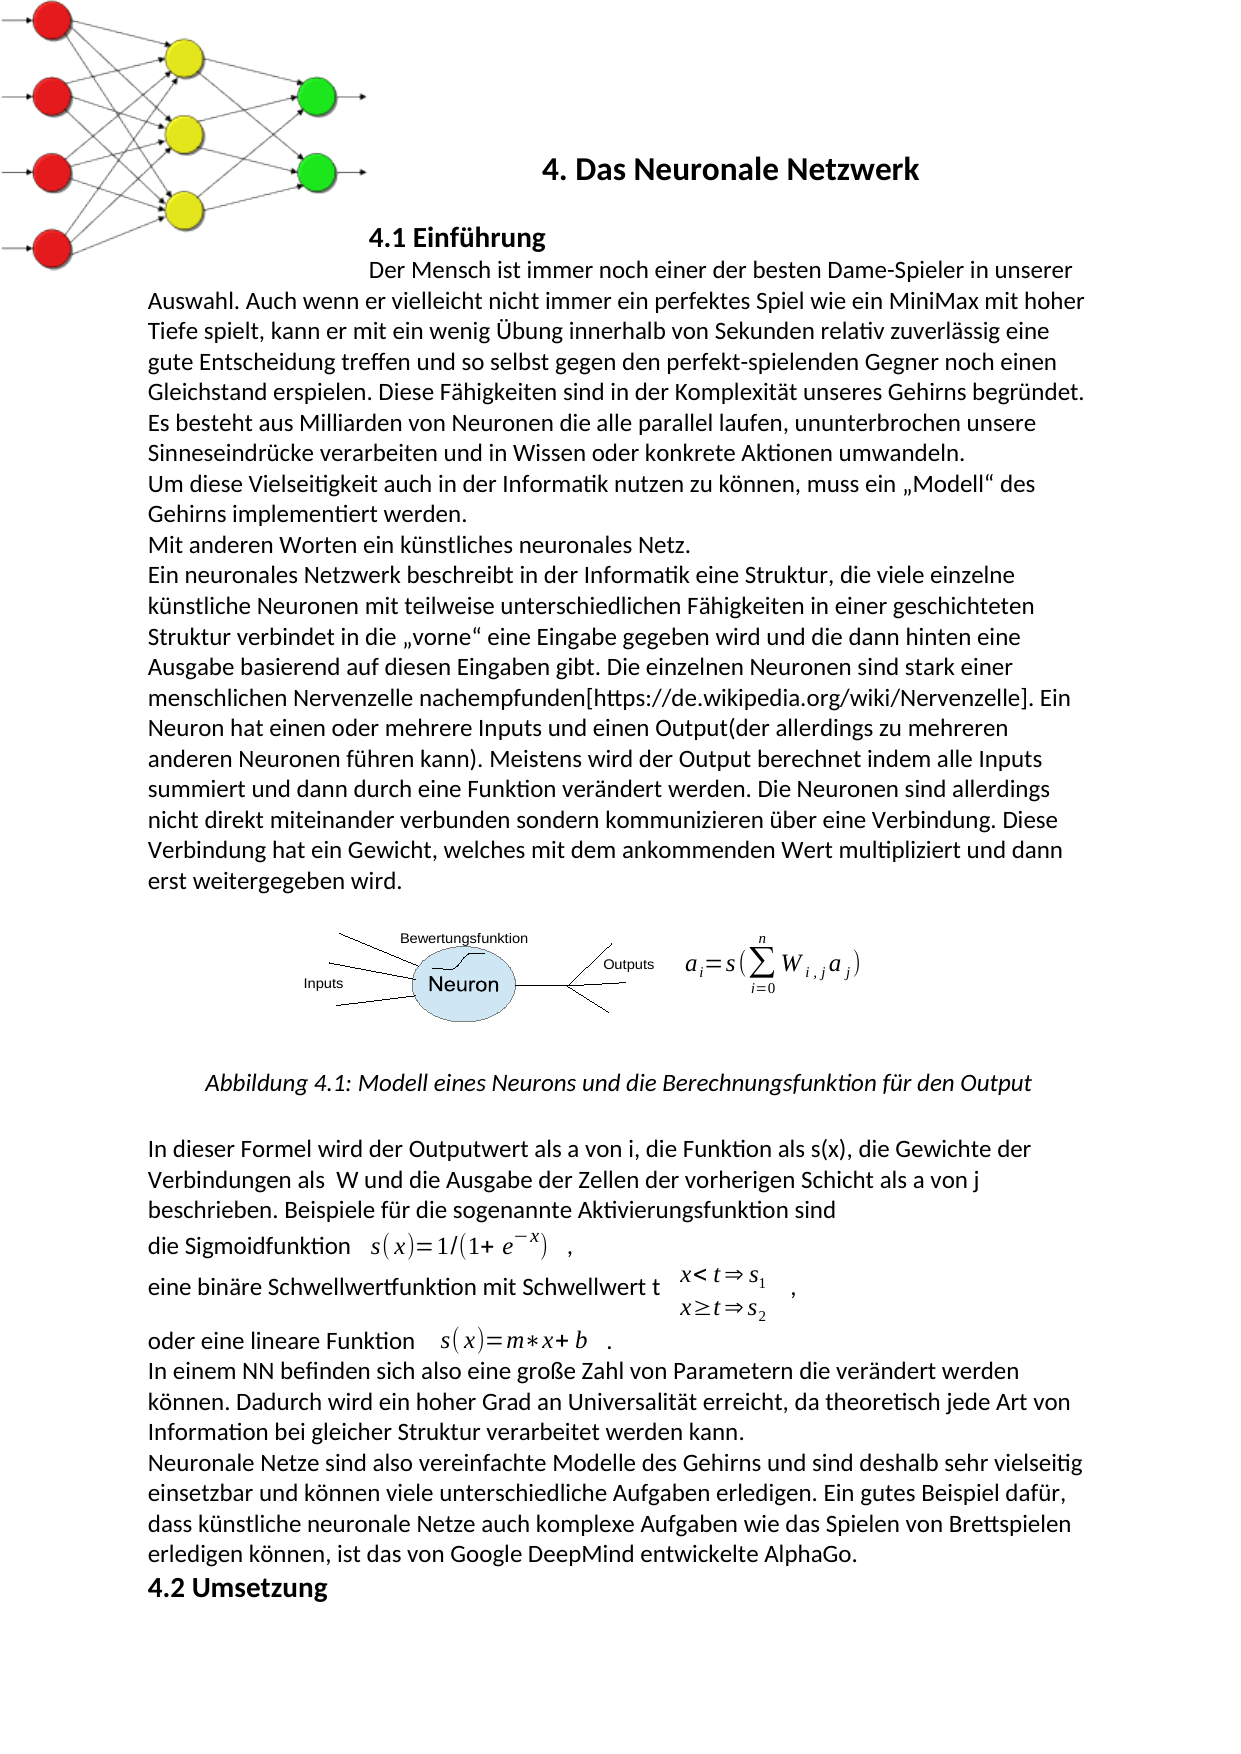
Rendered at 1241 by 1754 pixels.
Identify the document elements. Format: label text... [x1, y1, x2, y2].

text Mit anderen Worten ein künstliches neuronales Netz. [148, 529, 1093, 560]
text Ein neuronales Netzwerk beschreibt in der Informatik eine Struktur, die viele einzelne künstliche Neuronen mit teilweise unterschiedlichen Fähigkeiten in einer geschichteten Struktur verbindet in die „vorne“ eine Eingabe gegeben wird und die dann hinten eine Ausgabe basierend auf diesen Eingaben gibt. Die einzelnen Neuronen sind stark einer menschlichen Nervenzelle nachempfunden[https://de.wikipedia.org/wiki/Nervenzelle]. Ein Neuron hat einen oder mehrere Inputs und einen Output(der allerdings zu mehreren anderen Neuronen führen kann). Meistens wird der Output berechnet indem alle Inputs summiert und dann durch eine Funktion verändert werden. Die Neuronen sind allerdings nicht direkt miteinander verbunden sondern kommunizieren über eine Verbindung. Diese Verbindung hat ein Gewicht, welches mit dem ankommenden Wert multipliziert und dann erst weitergegeben wird. [148, 560, 1093, 895]
text Der Mensch ist immer noch einer der besten Dame-Spieler in unserer Auswahl. Auch wenn er vielleicht nicht immer ein perfektes Spiel wie ein MiniMax mit hoher Tiefe spielt, kann er mit ein wenig Übung innerhalb von Sekunden relativ zuverlässig eine gute Entscheidung treffen und so selbst gegen den perfekt-spielenden Gegner noch einen Gleichstand erspielen. Diese Fähigkeiten sind in der Komplexität unseres Gehirns begründet. Es besteht aus Milliarden von Neuronen die alle parallel laufen, ununterbrochen unsere Sinneseindrücke verarbeiten und in Wissen oder konkrete Aktionen umwandeln. [148, 254, 1093, 468]
picture [0, 0, 369, 271]
text die Sigmoidfunktion, [148, 1225, 1093, 1261]
text 4.1 Einführung [369, 219, 1093, 254]
text In dieser Formel wird der Outputwert als a von i, die Funktion als s(x), die Gewichte der Verbindungen als W und die Ausgabe der Zellen der vorherigen Schicht als a von j beschrieben. Beispiele für die sogenannte Aktivierungsfunktion sind [148, 1133, 1093, 1225]
text Abbildung 4.1: Modell eines Neurons und die Berechnungsfunktion für den Output [148, 1067, 1093, 1098]
text eine binäre Schwellwertfunktion mit Schwellwert t , [148, 1261, 1093, 1325]
text Um diese Vielseitigkeit auch in der Informatik nutzen zu können, muss ein „Modell“ des Gehirns implementiert werden. [148, 468, 1093, 529]
text In einem NN befinden sich also eine große Zahl von Parametern die verändert werden können. Dadurch wird ein hoher Grad an Universalität erreicht, da theoretisch jede Art von Information bei gleicher Struktur verarbeitet werden kann. [148, 1355, 1093, 1447]
text Neuronale Netze sind also vereinfachte Modelle des Gehirns und sind deshalb sehr vielseitig einsetzbar und können viele unterschiedliche Aufgaben erledigen. Ein gutes Beispiel dafür, dass künstliche neuronale Netze auch komplexe Aufgaben wie das Spielen von Brettspielen erledigen können, ist das von Google DeepMind entwickelte AlphaGo. [148, 1447, 1093, 1569]
text 4.2 Umsetzung [148, 1569, 1093, 1605]
text oder eine lineare Funktion . [148, 1325, 1093, 1355]
text 4. Das Neuronale Netzwerk [369, 148, 1093, 188]
